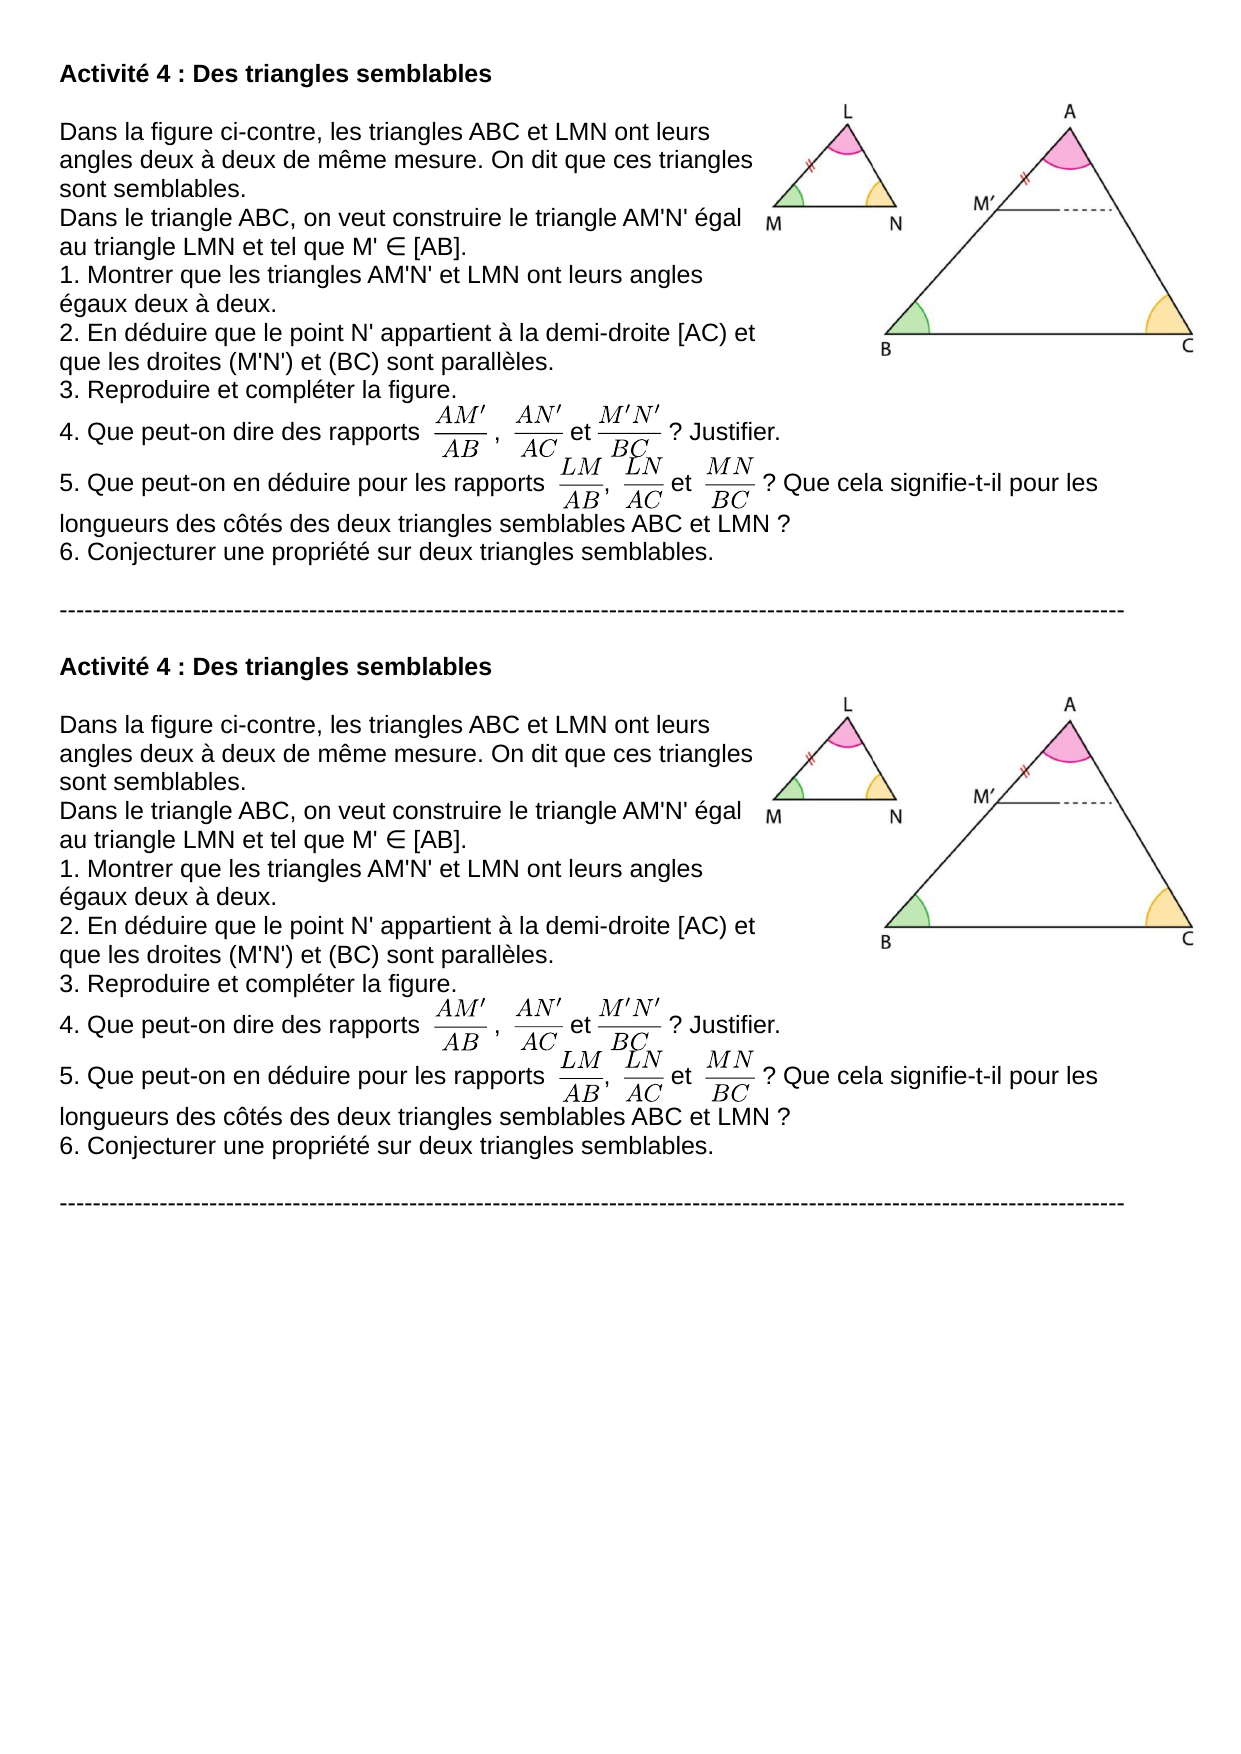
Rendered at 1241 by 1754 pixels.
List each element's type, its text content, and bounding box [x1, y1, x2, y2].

text -------------------------------------------------------------------------------------------------------------------------------- [59, 595, 1181, 624]
picture [760, 691, 1199, 949]
text Activité 4 : Des triangles semblables Dans la figure ci-contre, les triangles ABC et LMN ont leurs angles deux à deux de même mesure. On dit que ces triangles sont semblables. Dans le triangle ABC, on veut construire le triangle AM'N' égal au triangle LMN et tel que M' ∈ [AB]. 1. Montrer que les triangles AM'N' et LMN ont leurs angles égaux deux à deux. 2. En déduire que le point N' appartient à la demi-droite [AC) et que les droites (M'N') et (BC) sont parallèles. 3. Reproduire et compléter la figure. 4. Que peut-on dire des rapports , et ? Justifier. 5. Que peut-on en déduire pour les rapports , et ? Que cela signifie-t-il pour les longueurs des côtés des deux triangles semblables ABC et LMN ? 6. Conjecturer une propriété sur deux triangles semblables. [59, 59, 1181, 595]
picture [760, 98, 1199, 356]
text Activité 4 : Des triangles semblables Dans la figure ci-contre, les triangles ABC et LMN ont leurs angles deux à deux de même mesure. On dit que ces triangles sont semblables. Dans le triangle ABC, on veut construire le triangle AM'N' égal au triangle LMN et tel que M' ∈ [AB]. 1. Montrer que les triangles AM'N' et LMN ont leurs angles égaux deux à deux. 2. En déduire que le point N' appartient à la demi-droite [AC) et que les droites (M'N') et (BC) sont parallèles. 3. Reproduire et compléter la figure. 4. Que peut-on dire des rapports , et ? Justifier. 5. Que peut-on en déduire pour les rapports , et ? Que cela signifie-t-il pour les longueurs des côtés des deux triangles semblables ABC et LMN ? 6. Conjecturer une propriété sur deux triangles semblables. [59, 652, 1181, 1188]
text -------------------------------------------------------------------------------------------------------------------------------- [59, 1188, 1181, 1217]
